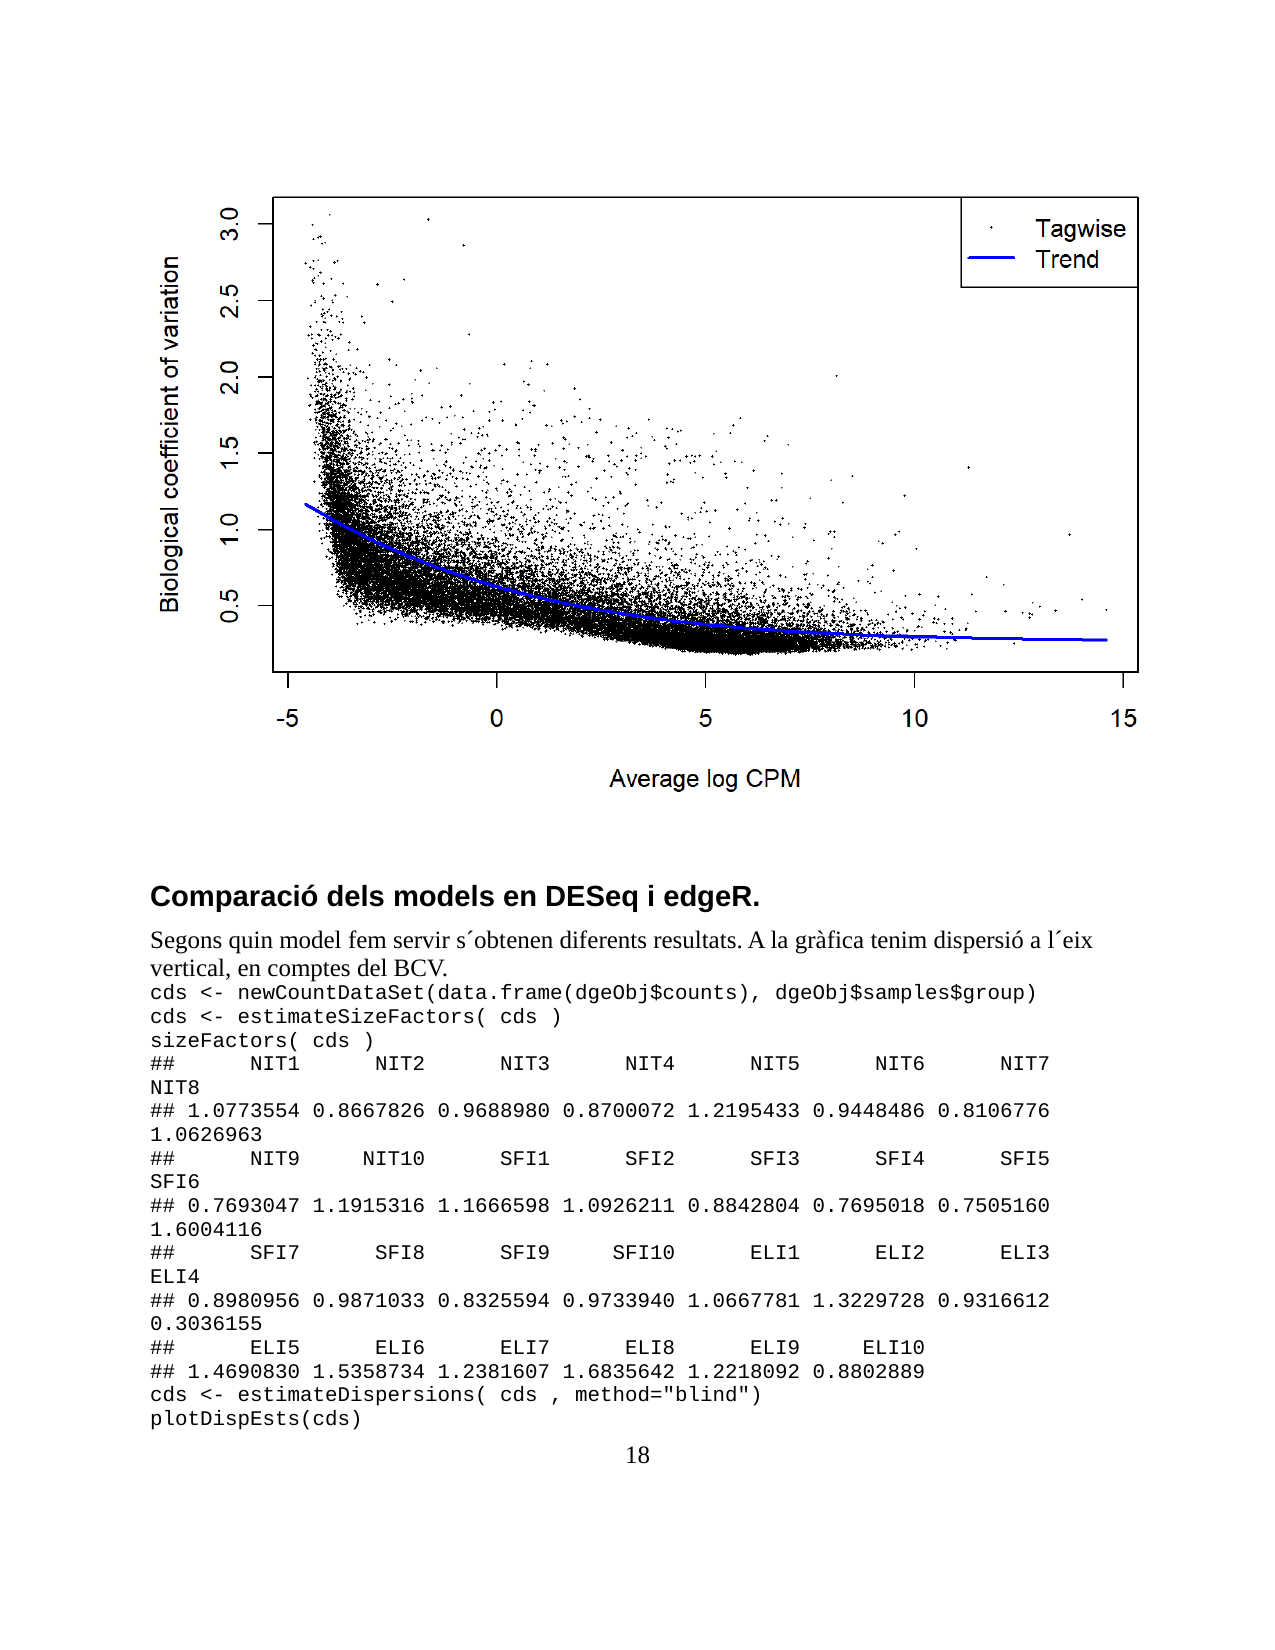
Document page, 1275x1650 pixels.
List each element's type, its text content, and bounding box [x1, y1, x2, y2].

text cds <- estimateDispersions( cds , method="blind") [150, 1384, 1125, 1408]
text Segons quin model fem servir s´obtenen diferents resultats. A la gràfica tenim dispersió a l´eix vertical, en comptes del BCV. [150, 925, 1125, 982]
text sizeFactors( cds ) [150, 1029, 1125, 1053]
text cds <- newCountDataSet(data.frame(dgeObj$counts), dgeObj$samples$group) [150, 982, 1125, 1006]
text ## 0.7693047 1.1915316 1.1666598 1.0926211 0.8842804 0.7695018 0.7505160 1.6004116 [150, 1195, 1125, 1242]
text plotDispEsts(cds) [150, 1408, 1125, 1432]
text ## 0.8980956 0.9871033 0.8325594 0.9733940 1.0667781 1.3229728 0.9316612 0.3036155 [150, 1290, 1125, 1337]
text ## 1.0773554 0.8667826 0.9688980 0.8700072 1.2195433 0.9448486 0.8106776 1.0626963 [150, 1101, 1125, 1148]
text cds <- estimateSizeFactors( cds ) [150, 1006, 1125, 1029]
text ## ELI5 ELI6 ELI7 ELI8 ELI9 ELI10 [150, 1337, 1125, 1361]
text ## SFI7 SFI8 SFI9 SFI10 ELI1 ELI2 ELI3 ELI4 [150, 1242, 1125, 1290]
text ## 1.4690830 1.5358734 1.2381607 1.6835642 1.2218092 0.8802889 [150, 1361, 1125, 1384]
text ## NIT1 NIT2 NIT3 NIT4 NIT5 NIT6 NIT7 NIT8 [150, 1053, 1125, 1101]
subtitle Comparació dels models en DESeq i edgeR. [150, 879, 1125, 912]
text ## NIT9 NIT10 SFI1 SFI2 SFI3 SFI4 SFI5 SFI6 [150, 1148, 1125, 1195]
